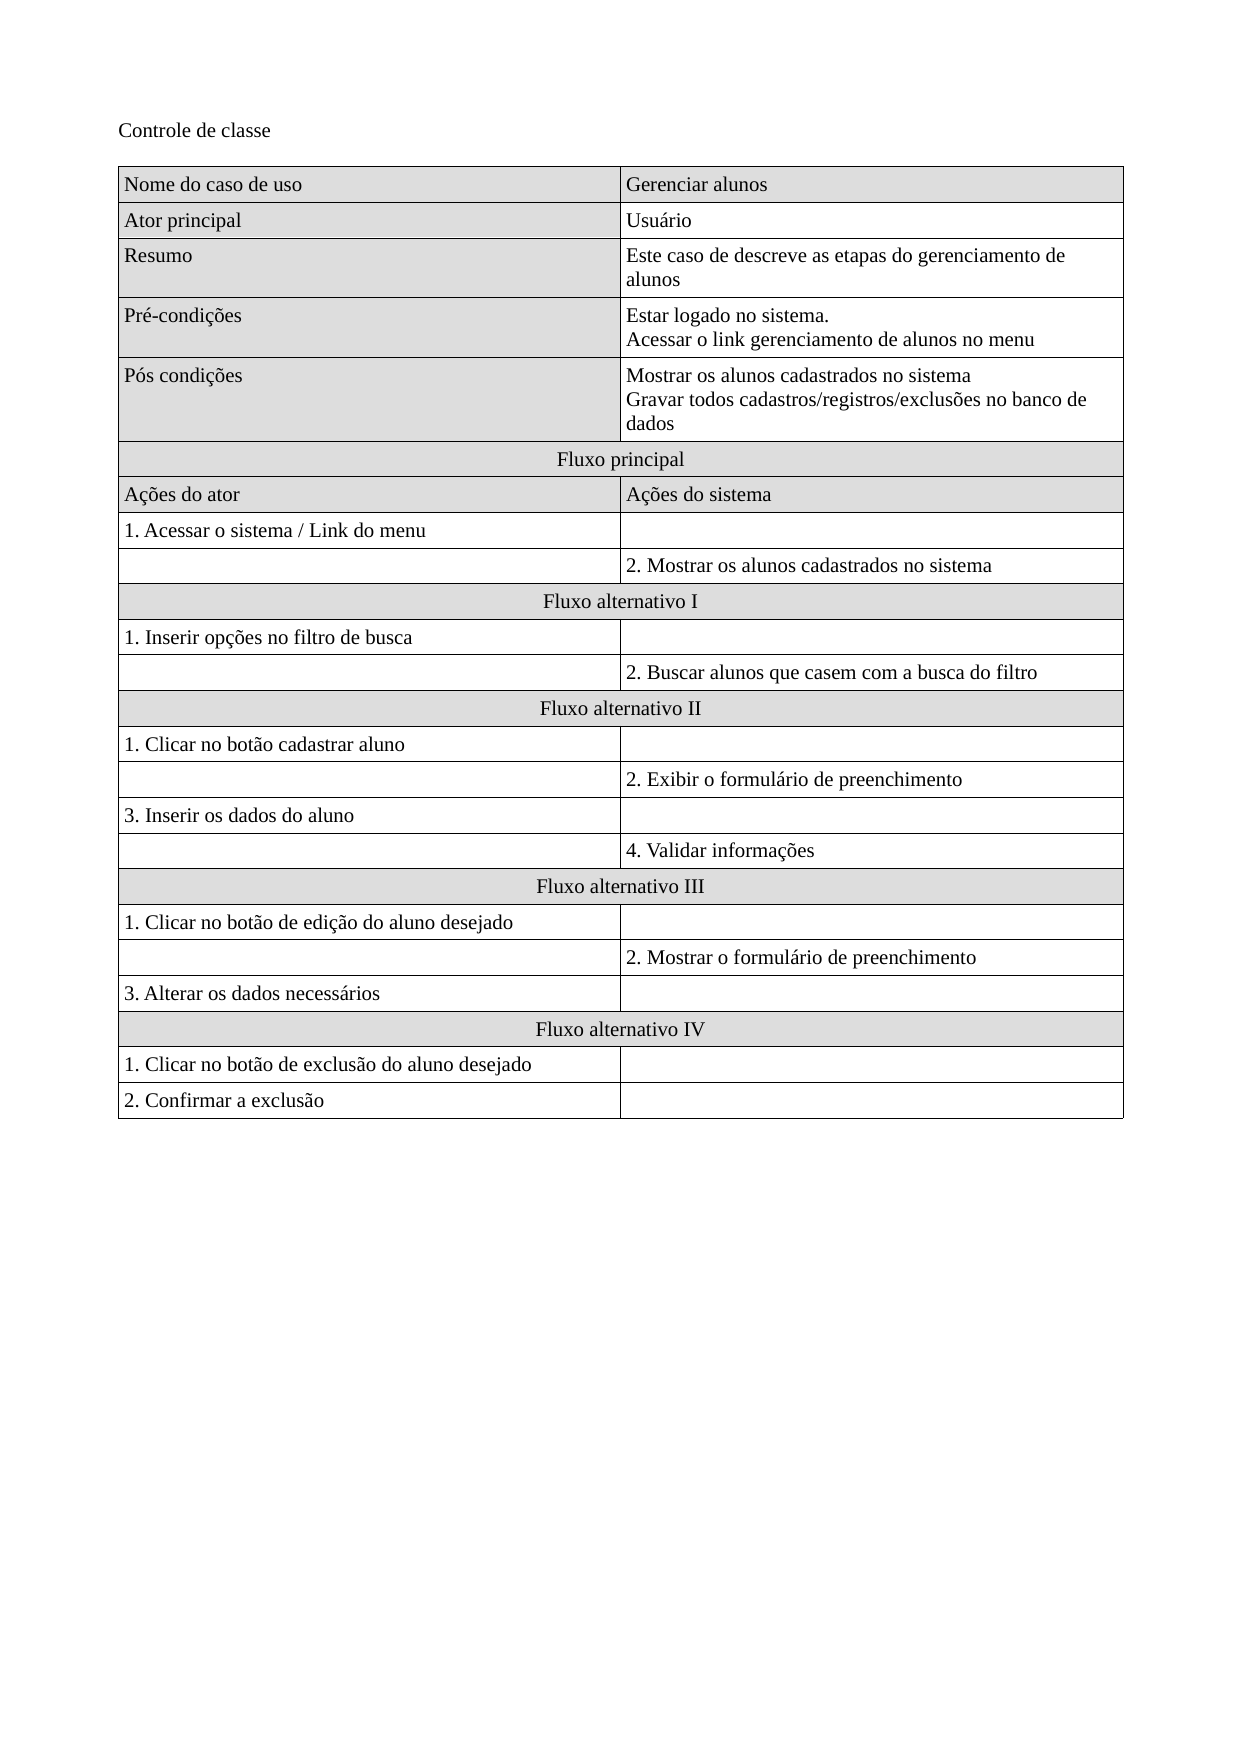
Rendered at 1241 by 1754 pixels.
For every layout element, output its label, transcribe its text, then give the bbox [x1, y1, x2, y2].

table_cell [119, 655, 620, 690]
table_cell 1. Acessar o sistema / Link do menu [119, 513, 620, 547]
table_cell 1. Clicar no botão cadastrar aluno [119, 727, 620, 761]
table_cell 2. Mostrar o formulário de preenchimento [621, 940, 1123, 975]
table_cell Fluxo alternativo IV [119, 1012, 1123, 1046]
table_cell 1. Clicar no botão de exclusão do aluno desejado [119, 1047, 620, 1082]
table_cell Pós condições [119, 358, 620, 441]
table_cell 4. Validar informações [621, 834, 1123, 868]
table_cell Estar logado no sistema. Acessar o link gerenciamento de alunos no menu [621, 298, 1123, 357]
table_cell 2. Buscar alunos que casem com a busca do filtro [621, 655, 1123, 690]
table_cell 2. Exibir o formulário de preenchimento [621, 762, 1123, 797]
table_cell Usuário [621, 203, 1123, 237]
table_cell [621, 798, 1123, 832]
table_cell [621, 905, 1123, 939]
table_cell Ações do sistema [621, 477, 1123, 512]
table_cell [621, 727, 1123, 761]
table_cell [621, 1083, 1123, 1117]
table_cell 3. Inserir os dados do aluno [119, 798, 620, 832]
table_cell Fluxo principal [119, 442, 1123, 476]
table_cell 3. Alterar os dados necessários [119, 976, 620, 1011]
table_cell Este caso de descreve as etapas do gerenciamento de alunos [621, 239, 1123, 297]
table_header Nome do caso de uso [119, 167, 620, 202]
table_cell Mostrar os alunos cadastrados no sistema Gravar todos cadastros/registros/exclusões no banco de dados [621, 358, 1123, 441]
table_cell Fluxo alternativo I [119, 584, 1123, 619]
table_cell 2. Mostrar os alunos cadastrados no sistema [621, 549, 1123, 583]
table_cell Fluxo alternativo III [119, 869, 1123, 904]
text Controle de classe [118, 118, 1122, 142]
table_cell [119, 940, 620, 975]
table_cell Pré-condições [119, 298, 620, 357]
table_cell 2. Confirmar a exclusão [119, 1083, 620, 1117]
table_cell 1. Clicar no botão de edição do aluno desejado [119, 905, 620, 939]
table_cell Fluxo alternativo II [119, 691, 1123, 726]
table_cell Ator principal [119, 203, 620, 237]
table_cell [119, 762, 620, 797]
table_cell [119, 834, 620, 868]
table_cell 1. Inserir opções no filtro de busca [119, 620, 620, 654]
table_cell [621, 620, 1123, 654]
table_cell Resumo [119, 239, 620, 297]
table_cell [119, 549, 620, 583]
table_header Gerenciar alunos [621, 167, 1123, 202]
table_cell [621, 1047, 1123, 1082]
table_cell [621, 513, 1123, 547]
table_cell Ações do ator [119, 477, 620, 512]
table_cell [621, 976, 1123, 1011]
